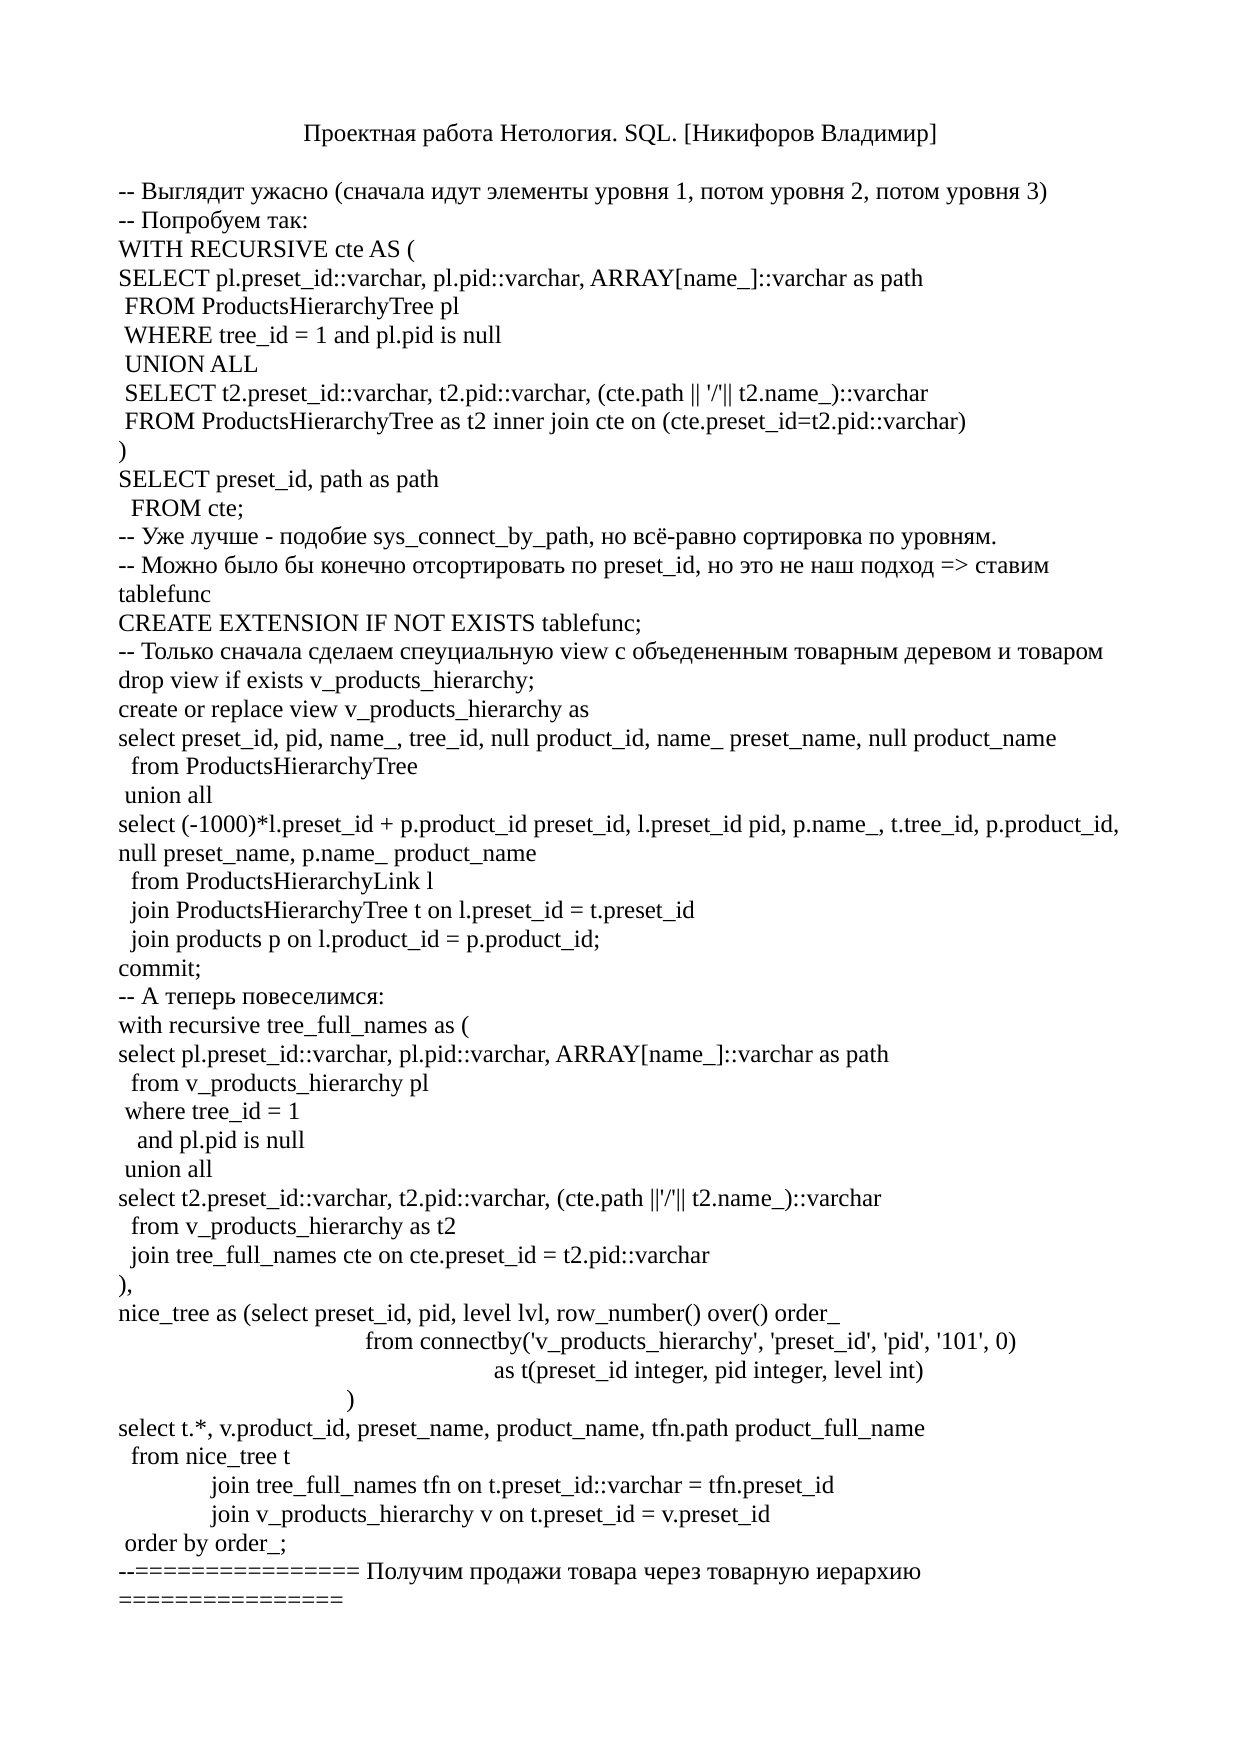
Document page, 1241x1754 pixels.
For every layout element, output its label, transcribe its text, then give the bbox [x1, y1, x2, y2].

text from ProductsHierarchyLink l [118, 866, 1122, 895]
text -- Попробуем так: [118, 205, 1122, 234]
text and pl.pid is null [118, 1125, 1122, 1154]
text nice_tree as (select preset_id, pid, level lvl, row_number() over() order_ [118, 1298, 1122, 1326]
text FROM ProductsHierarchyTree pl [118, 291, 1122, 320]
text create or replace view v_products_hierarchy as [118, 694, 1122, 723]
text select preset_id, pid, name_, tree_id, null product_id, name_ preset_name, null product_name [118, 723, 1122, 751]
text -- А теперь повеселимся: [118, 981, 1122, 1010]
text select (-1000)*l.preset_id + p.product_id preset_id, l.preset_id pid, p.name_, t.tree_id, p.product_id, null preset_name, p.name_ product_name [118, 809, 1122, 866]
text from ProductsHierarchyTree [118, 751, 1122, 780]
text UNION ALL [118, 349, 1122, 378]
text SELECT preset_id, path as path [118, 464, 1122, 493]
text FROM ProductsHierarchyTree as t2 inner join cte on (cte.preset_id=t2.pid::varchar) [118, 406, 1122, 435]
text -- Уже лучше - подобие sys_connect_by_path, но всё-равно сортировка по уровням. [118, 521, 1122, 550]
text CREATE EXTENSION IF NOT EXISTS tablefunc; [118, 608, 1122, 636]
text from nice_tree t [118, 1441, 1122, 1470]
text -- Можно было бы конечно отсортировать по preset_id, но это не наш подход => ставим tablefunc [118, 550, 1122, 608]
text select t.*, v.product_id, preset_name, product_name, tfn.path product_full_name [118, 1413, 1122, 1441]
text from v_products_hierarchy pl [118, 1068, 1122, 1096]
text -- Выглядит ужасно (сначала идут элементы уровня 1, потом уровня 2, потом уровня 3) [118, 176, 1122, 205]
text FROM cte; [118, 493, 1122, 521]
text select pl.preset_id::varchar, pl.pid::varchar, ARRAY[name_]::varchar as path [118, 1039, 1122, 1068]
text ) [118, 435, 1122, 464]
text where tree_id = 1 [118, 1096, 1122, 1125]
text -- Только сначала сделаем спеуциальную view с объедененным товарным деревом и товаром [118, 636, 1122, 665]
text ) [118, 1384, 1122, 1413]
text join tree_full_names tfn on t.preset_id::varchar = tfn.preset_id [118, 1470, 1122, 1499]
text from v_products_hierarchy as t2 [118, 1211, 1122, 1240]
text with recursive tree_full_names as ( [118, 1010, 1122, 1039]
text union all [118, 780, 1122, 809]
text join tree_full_names cte on cte.preset_id = t2.pid::varchar [118, 1240, 1122, 1269]
text --================ Получим продажи товара через товарную иерархию ================ [118, 1556, 1122, 1614]
text from connectby('v_products_hierarchy', 'preset_id', 'pid', '101', 0) [118, 1326, 1122, 1355]
text as t(preset_id integer, pid integer, level int) [118, 1355, 1122, 1384]
text join v_products_hierarchy v on t.preset_id = v.preset_id [118, 1499, 1122, 1528]
text ), [118, 1269, 1122, 1298]
text order by order_; [118, 1528, 1122, 1556]
text commit; [118, 953, 1122, 981]
text WHERE tree_id = 1 and pl.pid is null [118, 320, 1122, 349]
text join ProductsHierarchyTree t on l.preset_id = t.preset_id [118, 895, 1122, 924]
text SELECT pl.preset_id::varchar, pl.pid::varchar, ARRAY[name_]::varchar as path [118, 263, 1122, 291]
text SELECT t2.preset_id::varchar, t2.pid::varchar, (cte.path || '/'|| t2.name_)::varchar [118, 378, 1122, 406]
text join products p on l.product_id = p.product_id; [118, 924, 1122, 953]
text select t2.preset_id::varchar, t2.pid::varchar, (cte.path ||'/'|| t2.name_)::varchar [118, 1183, 1122, 1211]
text drop view if exists v_products_hierarchy; [118, 665, 1122, 694]
text WITH RECURSIVE cte AS ( [118, 234, 1122, 263]
text union all [118, 1154, 1122, 1183]
